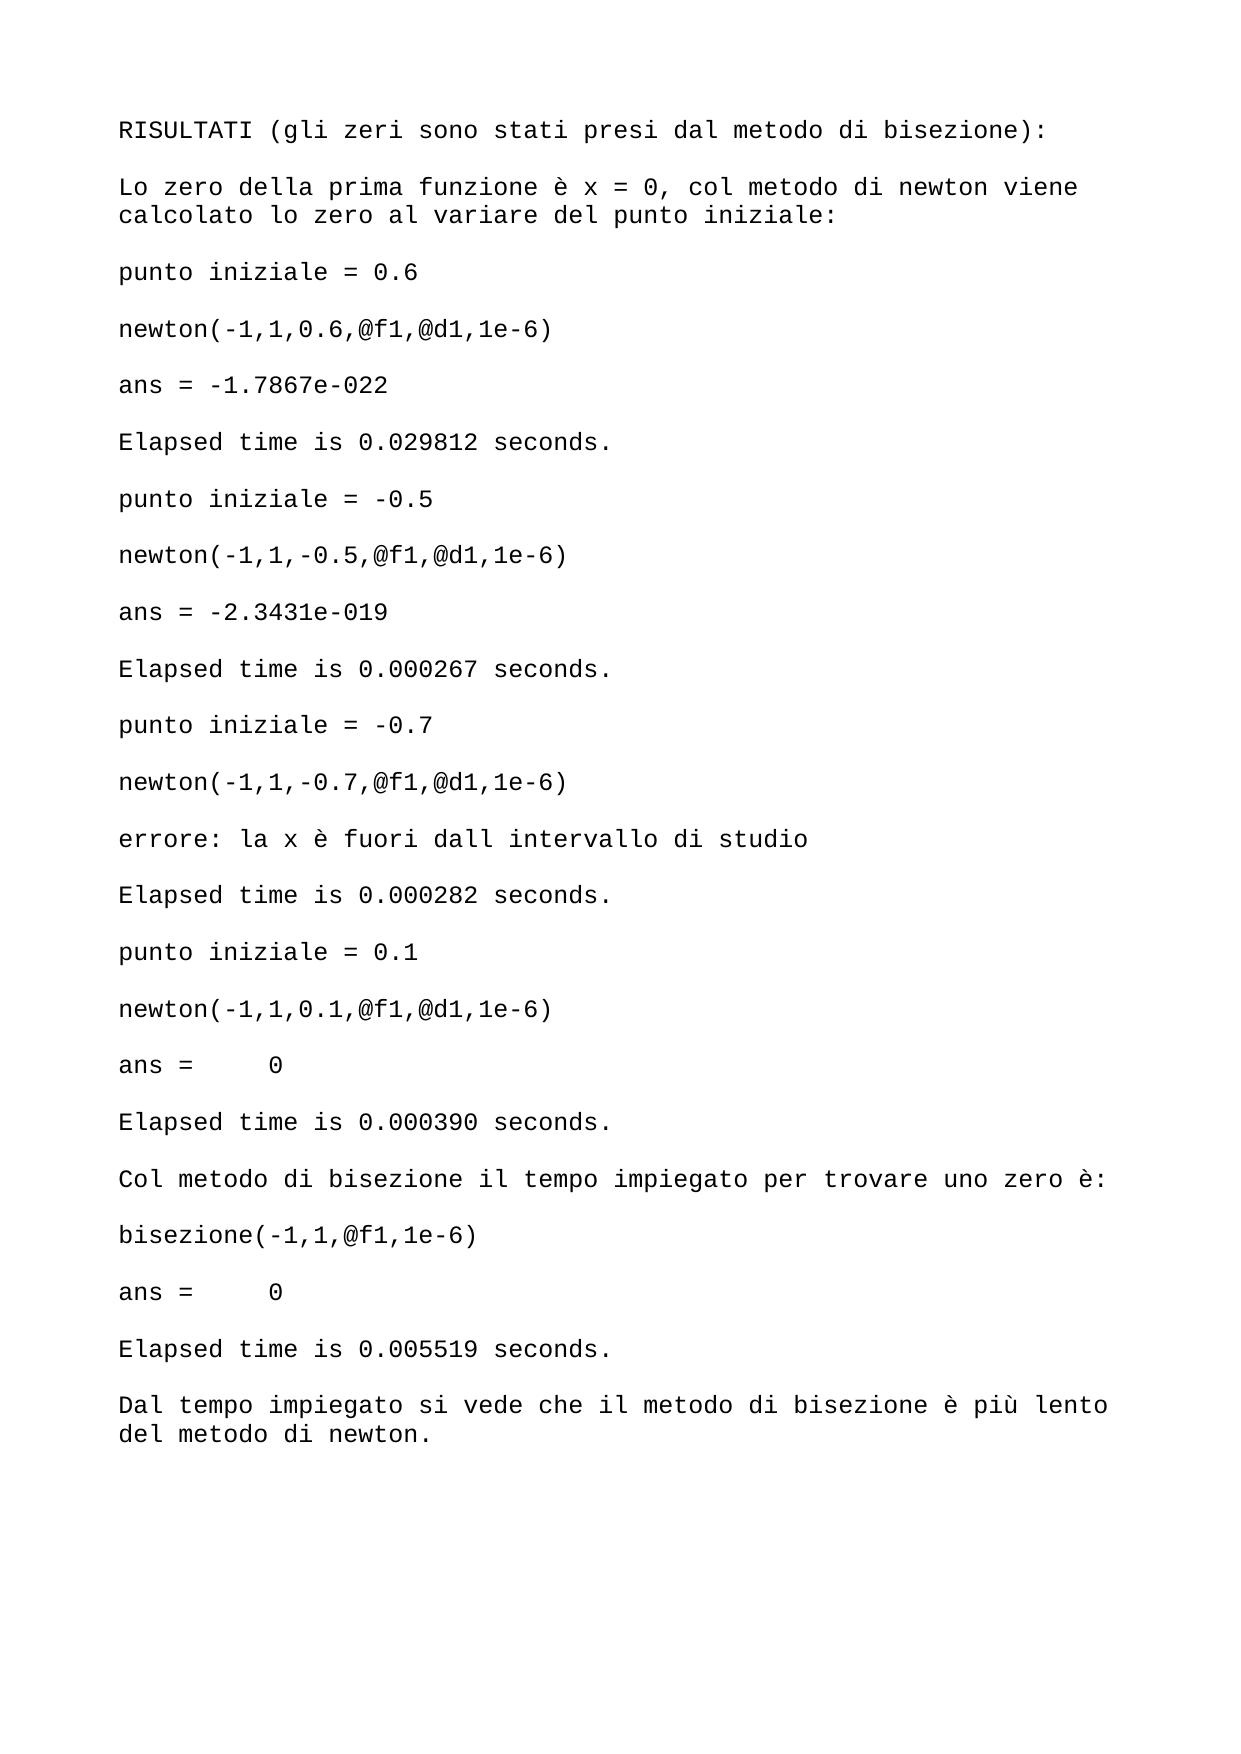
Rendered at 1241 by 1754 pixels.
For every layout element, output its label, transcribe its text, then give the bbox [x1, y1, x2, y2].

text newton(-1,1,0.6,@f1,@d1,1e-6) [118, 316, 1122, 345]
text ans = 0 [118, 1053, 1122, 1081]
text punto iniziale = -0.5 [118, 486, 1122, 515]
text Dal tempo impiegato si vede che il metodo di bisezione è più lento del metodo di newton. [118, 1393, 1122, 1450]
text Elapsed time is 0.000267 seconds. [118, 656, 1122, 685]
text newton(-1,1,-0.5,@f1,@d1,1e-6) [118, 543, 1122, 571]
text errore: la x è fuori dall intervallo di studio [118, 826, 1122, 855]
text newton(-1,1,0.1,@f1,@d1,1e-6) [118, 996, 1122, 1025]
text ans = -1.7867e-022 [118, 373, 1122, 401]
text Col metodo di bisezione il tempo impiegato per trovare uno zero è: [118, 1166, 1122, 1195]
text ans = 0 [118, 1280, 1122, 1308]
text Elapsed time is 0.000282 seconds. [118, 883, 1122, 911]
text Elapsed time is 0.029812 seconds. [118, 430, 1122, 458]
text Elapsed time is 0.000390 seconds. [118, 1110, 1122, 1138]
text Lo zero della prima funzione è x = 0, col metodo di newton viene calcolato lo zero al variare del punto iniziale: [118, 175, 1122, 231]
text bisezione(-1,1,@f1,1e-6) [118, 1223, 1122, 1251]
text Elapsed time is 0.005519 seconds. [118, 1336, 1122, 1365]
text punto iniziale = 0.6 [118, 260, 1122, 288]
text newton(-1,1,-0.7,@f1,@d1,1e-6) [118, 770, 1122, 798]
text punto iniziale = 0.1 [118, 940, 1122, 968]
text RISULTATI (gli zeri sono stati presi dal metodo di bisezione): [118, 118, 1122, 146]
text punto iniziale = -0.7 [118, 713, 1122, 741]
text ans = -2.3431e-019 [118, 600, 1122, 628]
